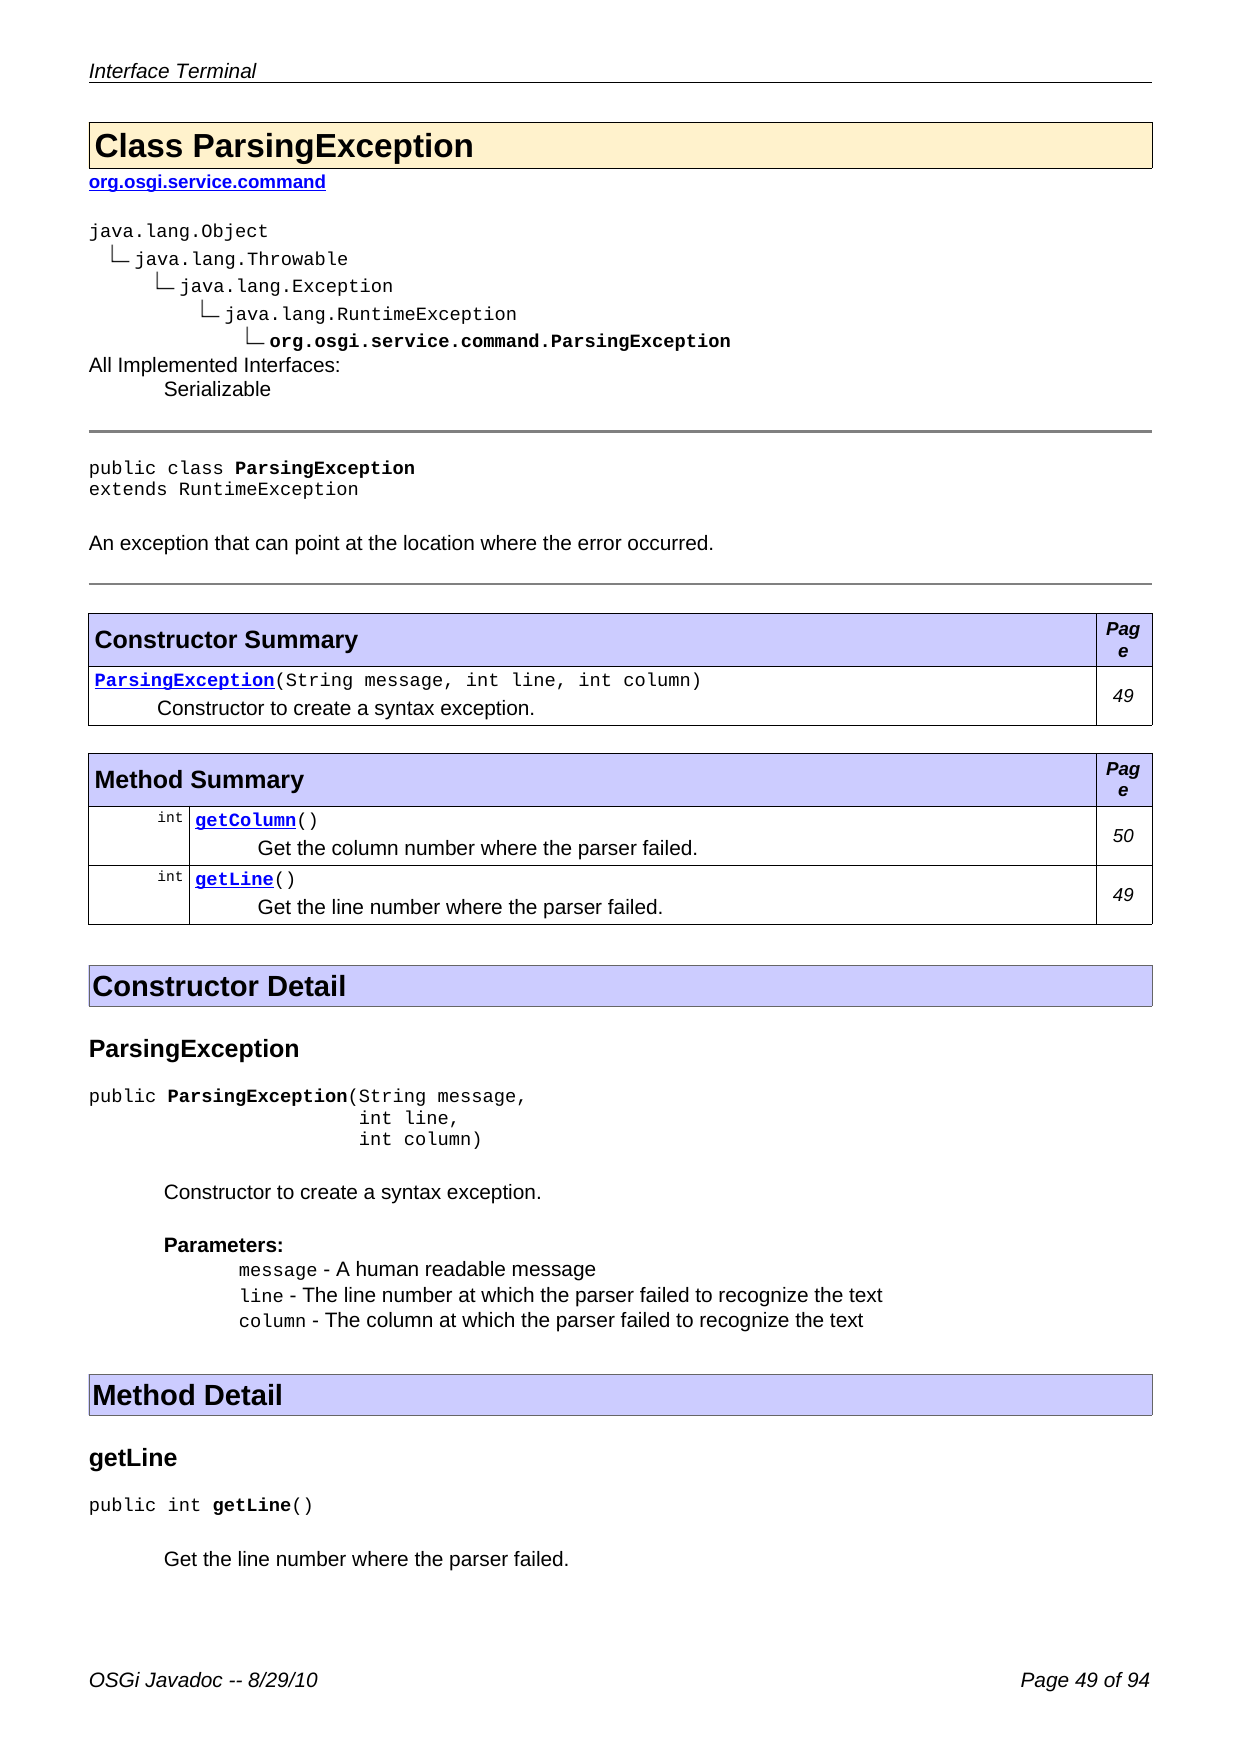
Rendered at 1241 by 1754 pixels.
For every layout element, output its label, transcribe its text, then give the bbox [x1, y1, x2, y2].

table_header Page [1097, 614, 1152, 666]
table_cell 48 [1097, 807, 1152, 865]
subtitle ParsingException [88, 1034, 1152, 1063]
text line - The line number at which the parser failed to recognize the text [238, 1282, 1152, 1308]
picture [156, 270, 180, 293]
text column - The column at which the parser failed to recognize the text [238, 1308, 1152, 1333]
table_header Constructor Summary [89, 614, 1096, 666]
text Get the line number where the parser failed. [163, 1547, 1152, 1571]
text java.lang.Exception [88, 271, 1152, 298]
subtitle Constructor Detail [90, 966, 1152, 1006]
picture [201, 298, 225, 321]
table_cell 47 [1097, 667, 1152, 725]
table_cell getLine() Get the line number where the parser failed. [190, 866, 1096, 924]
table_cell int [89, 866, 189, 924]
subtitle Method Detail [90, 1375, 1152, 1415]
text public int getLine() [88, 1496, 1152, 1517]
subtitle Class ParsingException [90, 123, 1152, 168]
text An exception that can point at the location where the error occurred. [88, 530, 1152, 554]
picture [246, 325, 270, 348]
table_cell ParsingException(String message, int line, int column) Constructor to create a syntax exception. [89, 667, 1096, 725]
text org.osgi.service.command.ParsingException [88, 326, 1152, 353]
table_cell 47 [1097, 866, 1152, 924]
text public class ParsingException [88, 459, 1152, 480]
table_header Page [1097, 754, 1152, 806]
table_cell getColumn() Get the column number where the parser failed. [190, 807, 1096, 865]
text message - A human readable message [238, 1257, 1152, 1282]
table_header Method Summary [89, 754, 1096, 806]
text extends RuntimeException [88, 480, 1152, 501]
text java.lang.RuntimeException [88, 298, 1152, 326]
table_cell int [89, 807, 189, 865]
text public ParsingException(String message, int line, int column) [88, 1087, 1152, 1151]
text java.lang.Throwable [88, 243, 1152, 271]
text Parameters: [163, 1233, 1152, 1257]
text org.osgi.service.command [88, 171, 1152, 193]
subtitle All Implemented Interfaces: [88, 353, 1152, 377]
picture [111, 243, 135, 266]
text Constructor to create a syntax exception. [163, 1180, 1152, 1204]
text Serializable [163, 377, 1152, 401]
subtitle getLine [88, 1443, 1152, 1472]
text java.lang.Object [88, 222, 1152, 243]
